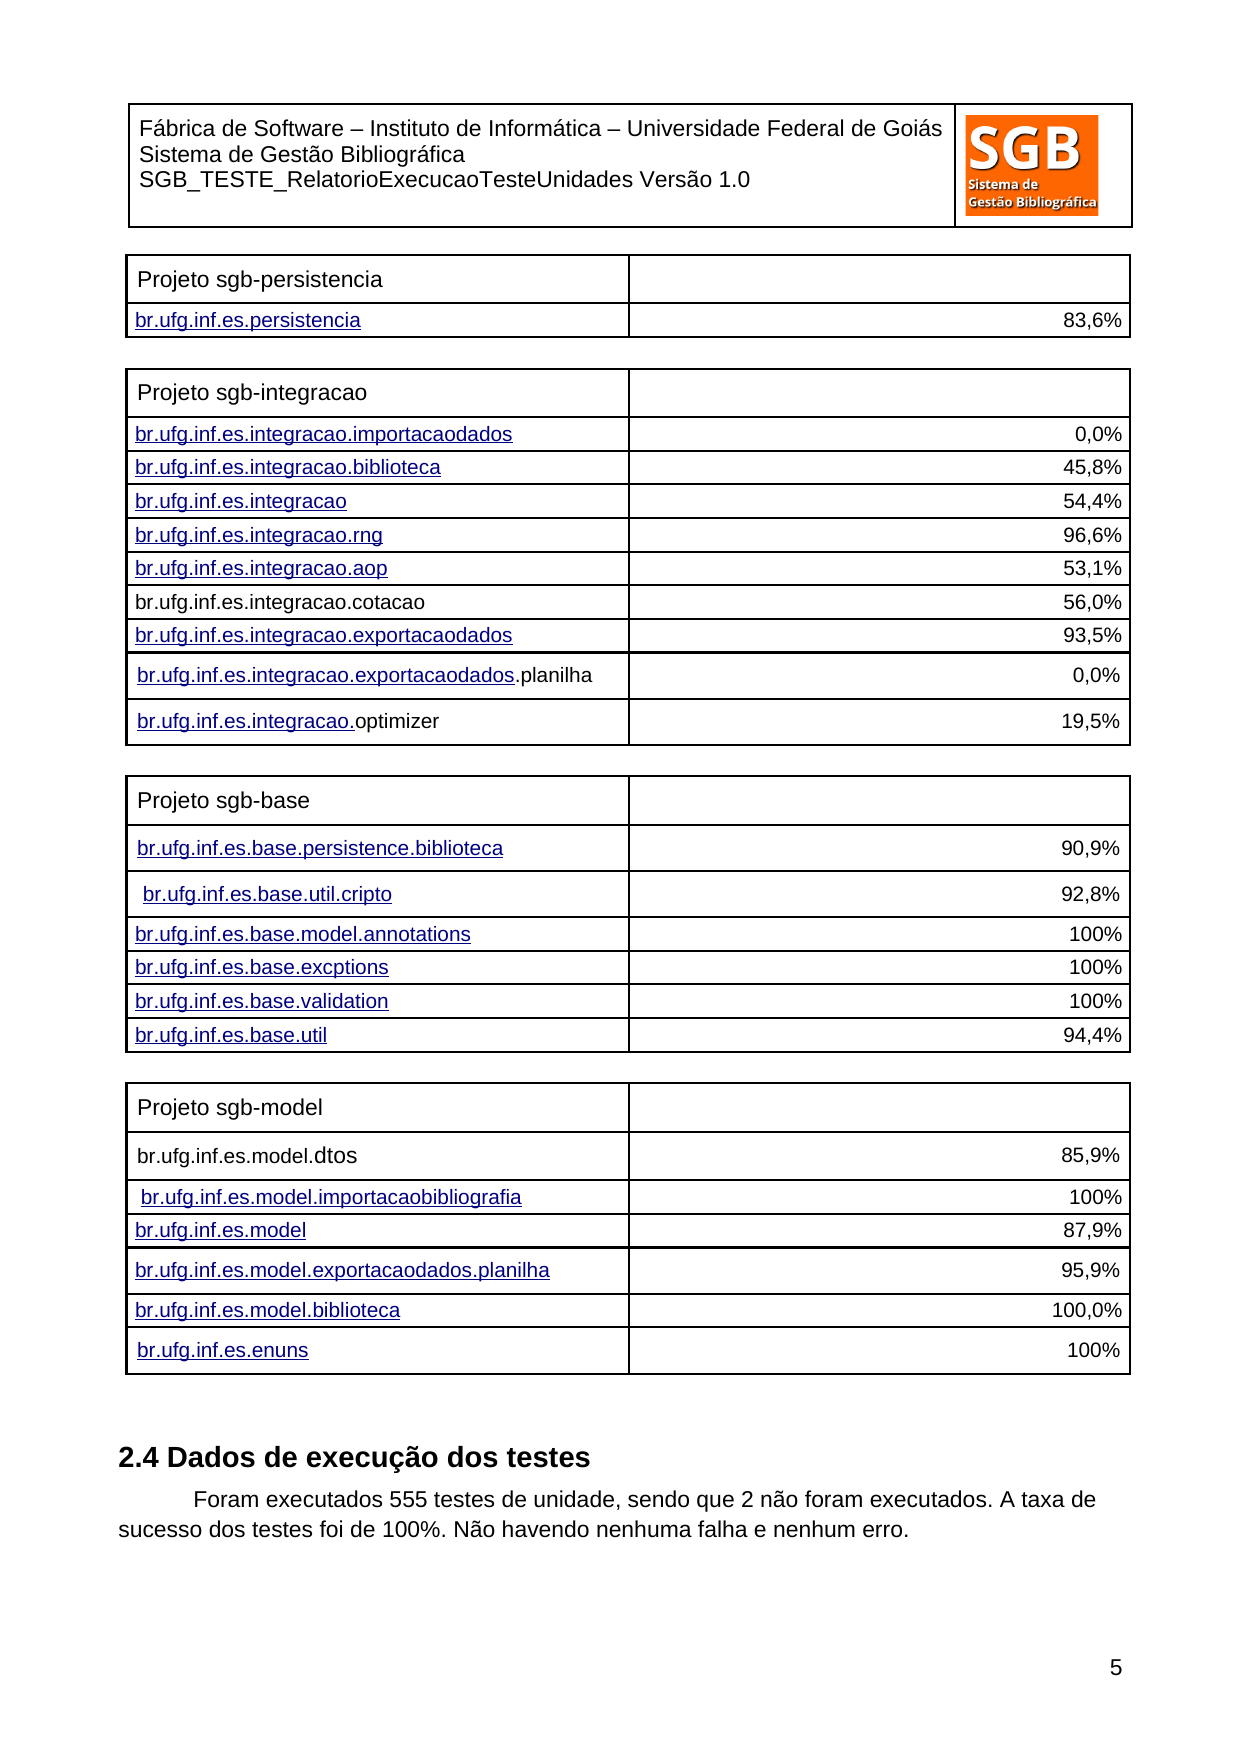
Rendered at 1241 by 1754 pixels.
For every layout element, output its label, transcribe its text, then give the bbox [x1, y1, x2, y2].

table_cell br.ufg.inf.es.integracao.optimizer [128, 700, 628, 744]
table_cell br.ufg.inf.es.model.dtos [128, 1133, 628, 1179]
table_cell br.ufg.inf.es.integracao [128, 485, 628, 517]
table_cell br.ufg.inf.es.base.model.annotations [128, 918, 628, 950]
table_cell 0,0% [630, 418, 1129, 449]
table_cell br.ufg.inf.es.integracao.exportacaodados [128, 620, 628, 651]
table_cell 45,8% [630, 452, 1129, 483]
table_cell br.ufg.inf.es.model.importacaobibliografia [128, 1181, 628, 1213]
picture [965, 115, 1099, 216]
table_cell 100% [630, 1181, 1129, 1213]
table_cell br.ufg.inf.es.base.util [128, 1019, 628, 1051]
table_cell 85,9% [630, 1133, 1129, 1179]
table_header Projeto sgb-integracao [128, 370, 628, 416]
table_cell 100,0% [630, 1295, 1129, 1326]
table_cell 94,4% [630, 1019, 1129, 1051]
table_header [630, 1084, 1129, 1131]
table_cell 56,0% [630, 586, 1129, 618]
table_header Projeto sgb-base [128, 777, 628, 824]
table_cell 96,6% [630, 519, 1129, 551]
table_cell 93,5% [630, 620, 1129, 651]
table_cell 100% [630, 985, 1129, 1017]
table_cell 100% [630, 1328, 1129, 1372]
table_cell br.ufg.inf.es.integracao.aop [128, 553, 628, 584]
table_cell br.ufg.inf.es.model [128, 1215, 628, 1246]
text Foram executados 555 testes de unidade, sendo que 2 não foram executados. A taxa de sucesso dos testes foi de 100%. Não havendo nenhuma falha e nenhum erro. [118, 1487, 1122, 1542]
table_cell 19,5% [630, 700, 1129, 744]
table_cell br.ufg.inf.es.base.excptions [128, 952, 628, 983]
table_cell br.ufg.inf.es.integracao.importacaodados [128, 418, 628, 449]
table_cell br.ufg.inf.es.integracao.exportacaodados.planilha [128, 654, 628, 698]
table_cell br.ufg.inf.es.persistencia [128, 304, 628, 336]
table_cell br.ufg.inf.es.base.persistence.biblioteca [128, 826, 628, 870]
table_cell br.ufg.inf.es.integracao.cotacao [128, 586, 628, 618]
table_cell 54,4% [630, 485, 1129, 517]
table_cell 53,1% [630, 553, 1129, 584]
table_cell br.ufg.inf.es.integracao.rng [128, 519, 628, 551]
table_cell 87,9% [630, 1215, 1129, 1246]
table_header [630, 370, 1129, 416]
table_cell 100% [630, 918, 1129, 950]
table_cell 90,9% [630, 826, 1129, 870]
table_cell 100% [630, 952, 1129, 983]
table_header [630, 777, 1129, 824]
table_cell br.ufg.inf.es.model.exportacaodados.planilha [128, 1249, 628, 1293]
table_cell 83,6% [630, 304, 1129, 336]
subtitle 2.4 Dados de execução dos testes [118, 1441, 1122, 1474]
table_header Projeto sgb-persistencia [128, 256, 628, 302]
table_cell br.ufg.inf.es.base.validation [128, 985, 628, 1017]
table_header [630, 256, 1129, 302]
table_cell br.ufg.inf.es.integracao.biblioteca [128, 452, 628, 483]
table_cell 95,9% [630, 1249, 1129, 1293]
table_cell br.ufg.inf.es.model.biblioteca [128, 1295, 628, 1326]
table_cell br.ufg.inf.es.base.util.cripto [128, 872, 628, 916]
table_header Projeto sgb-model [128, 1084, 628, 1131]
table_cell 0,0% [630, 654, 1129, 698]
table_cell br.ufg.inf.es.enuns [128, 1328, 628, 1372]
table_cell 92,8% [630, 872, 1129, 916]
